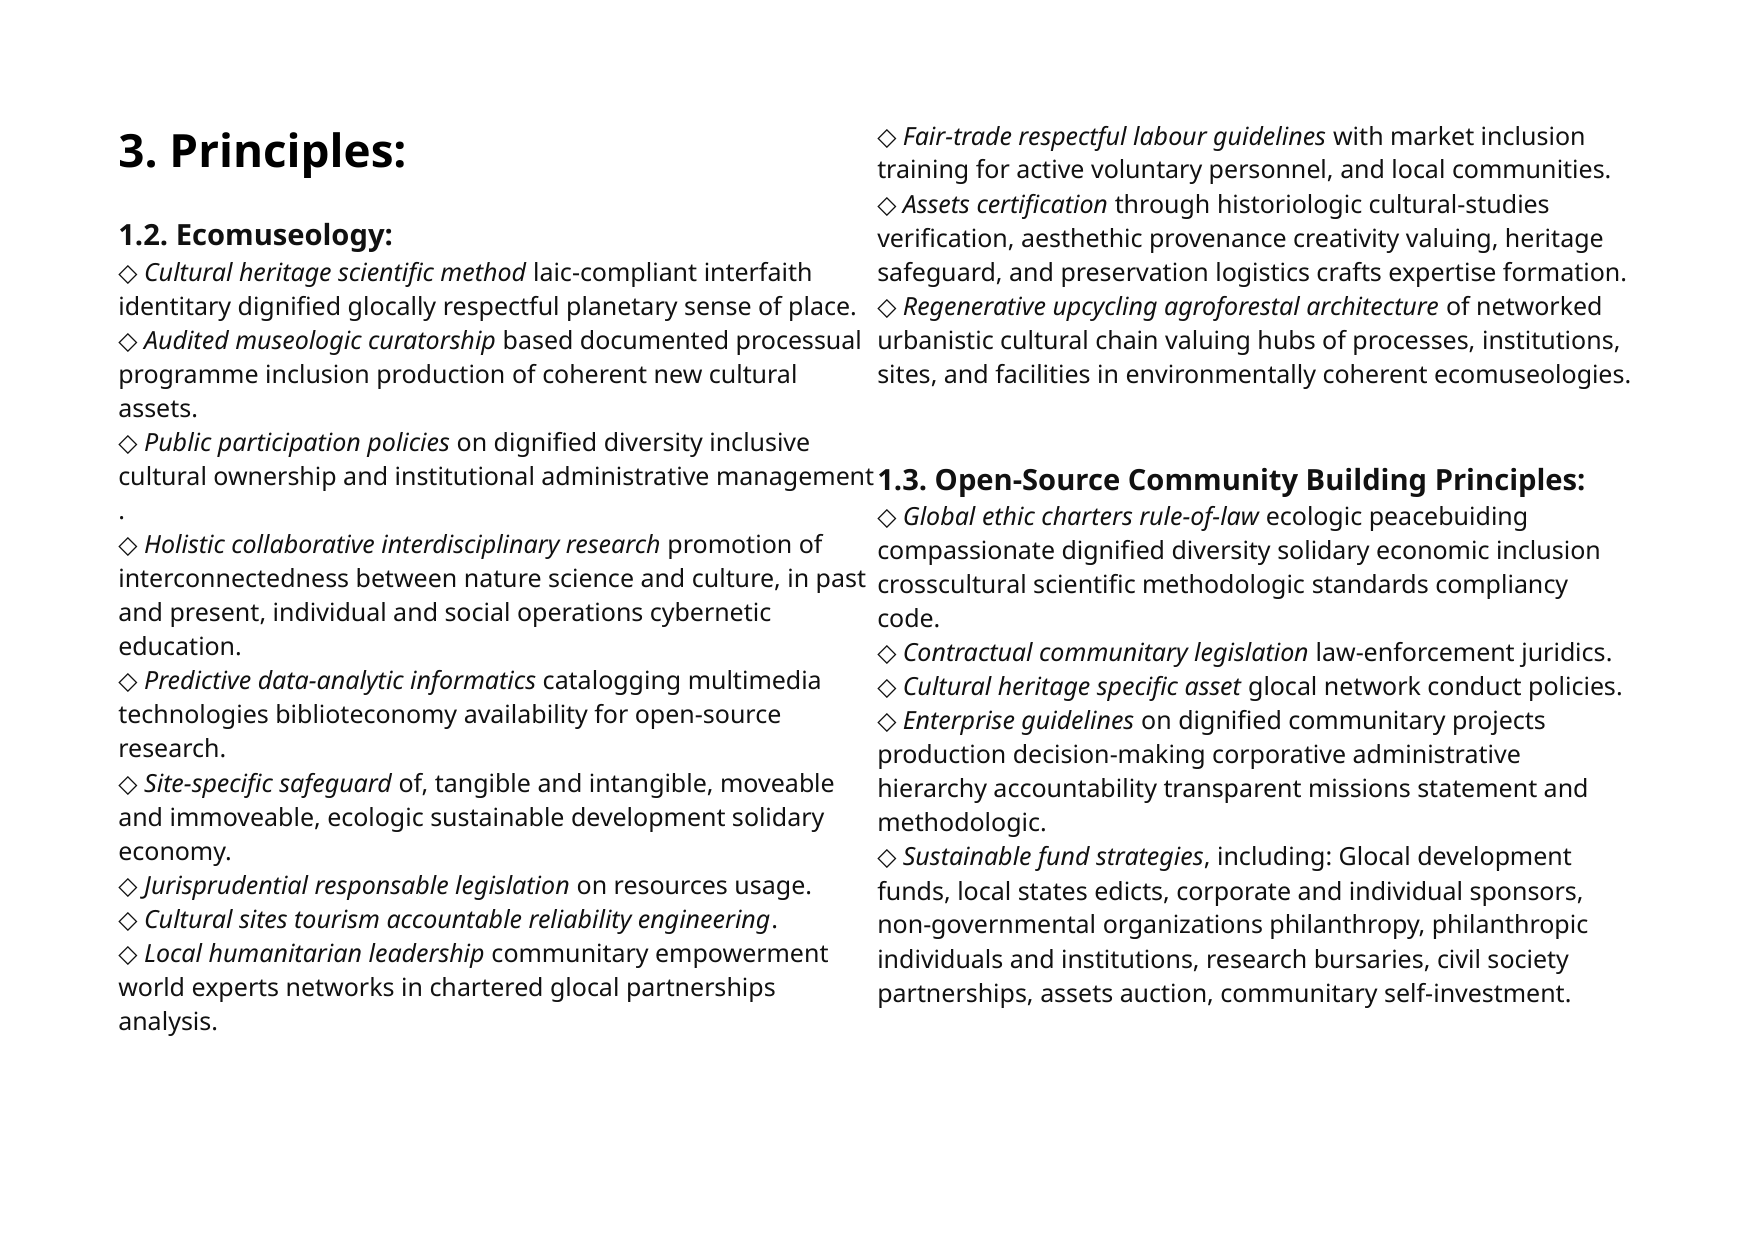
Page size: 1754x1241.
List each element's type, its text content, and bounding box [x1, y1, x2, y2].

text ◇ Global ethic charters rule-of-law ecologic peacebuiding compassionate dignified diversity solidary economic inclusion crosscultural scientific methodologic standards compliancy code. [877, 498, 1636, 635]
text 1.3. Open-Source Community Building Principles: [877, 459, 1636, 498]
text ◇ Assets certification through historiologic cultural-studies verification, aesthethic provenance creativity valuing, heritage safeguard, and preservation logistics crafts expertise formation. [877, 186, 1636, 288]
text ◇ Jurisprudential responsable legislation on resources usage. [118, 867, 877, 901]
text ◇ Public participation policies on dignified diversity inclusive cultural ownership and institutional administrative management . [118, 424, 877, 527]
text ◇ Sustainable fund strategies, including: Glocal development funds, local states edicts, corporate and individual sponsors, non-governmental organizations philanthropy, philanthropic individuals and institutions, research bursaries, civil society partnerships, assets auction, communitary self-investment. [877, 839, 1636, 1009]
text ◇ Cultural heritage scientific method laic-compliant interfaith identitary dignified glocally respectful planetary sense of place. [118, 254, 877, 322]
text ◇ Audited museologic curatorship based documented processual programme inclusion production of coherent new cultural assets. [118, 322, 877, 424]
text ◇ Cultural sites tourism accountable reliability engineering. [118, 901, 877, 936]
text ◇ Local humanitarian leadership communitary empowerment world experts networks in chartered glocal partnerships analysis. [118, 936, 877, 1038]
text ◇ Cultural heritage specific asset glocal network conduct policies. [877, 669, 1636, 703]
text ◇ Enterprise guidelines on dignified communitary projects production decision-making corporative administrative hierarchy accountability transparent missions statement and methodologic. [877, 703, 1636, 839]
text ◇ Contractual communitary legislation law-enforcement juridics. [877, 635, 1636, 669]
text ◇ Fair-trade respectful labour guidelines with market inclusion training for active voluntary personnel, and local communities. [877, 118, 1636, 186]
text ◇ Holistic collaborative interdisciplinary research promotion of interconnectedness between nature science and culture, in past and present, individual and social operations cybernetic education. [118, 527, 877, 663]
text ◇ Predictive data-analytic informatics catalogging multimedia technologies biblioteconomy availability for open-source research. [118, 663, 877, 765]
text 1.2. Ecomuseology: [118, 214, 877, 254]
text 3. Principles: [118, 118, 877, 181]
text ◇ Regenerative upcycling agroforestal architecture of networked urbanistic cultural chain valuing hubs of processes, institutions, sites, and facilities in environmentally coherent ecomuseologies. [877, 288, 1636, 391]
text ◇ Site-specific safeguard of, tangible and intangible, moveable and immoveable, ecologic sustainable development solidary economy. [118, 765, 877, 867]
